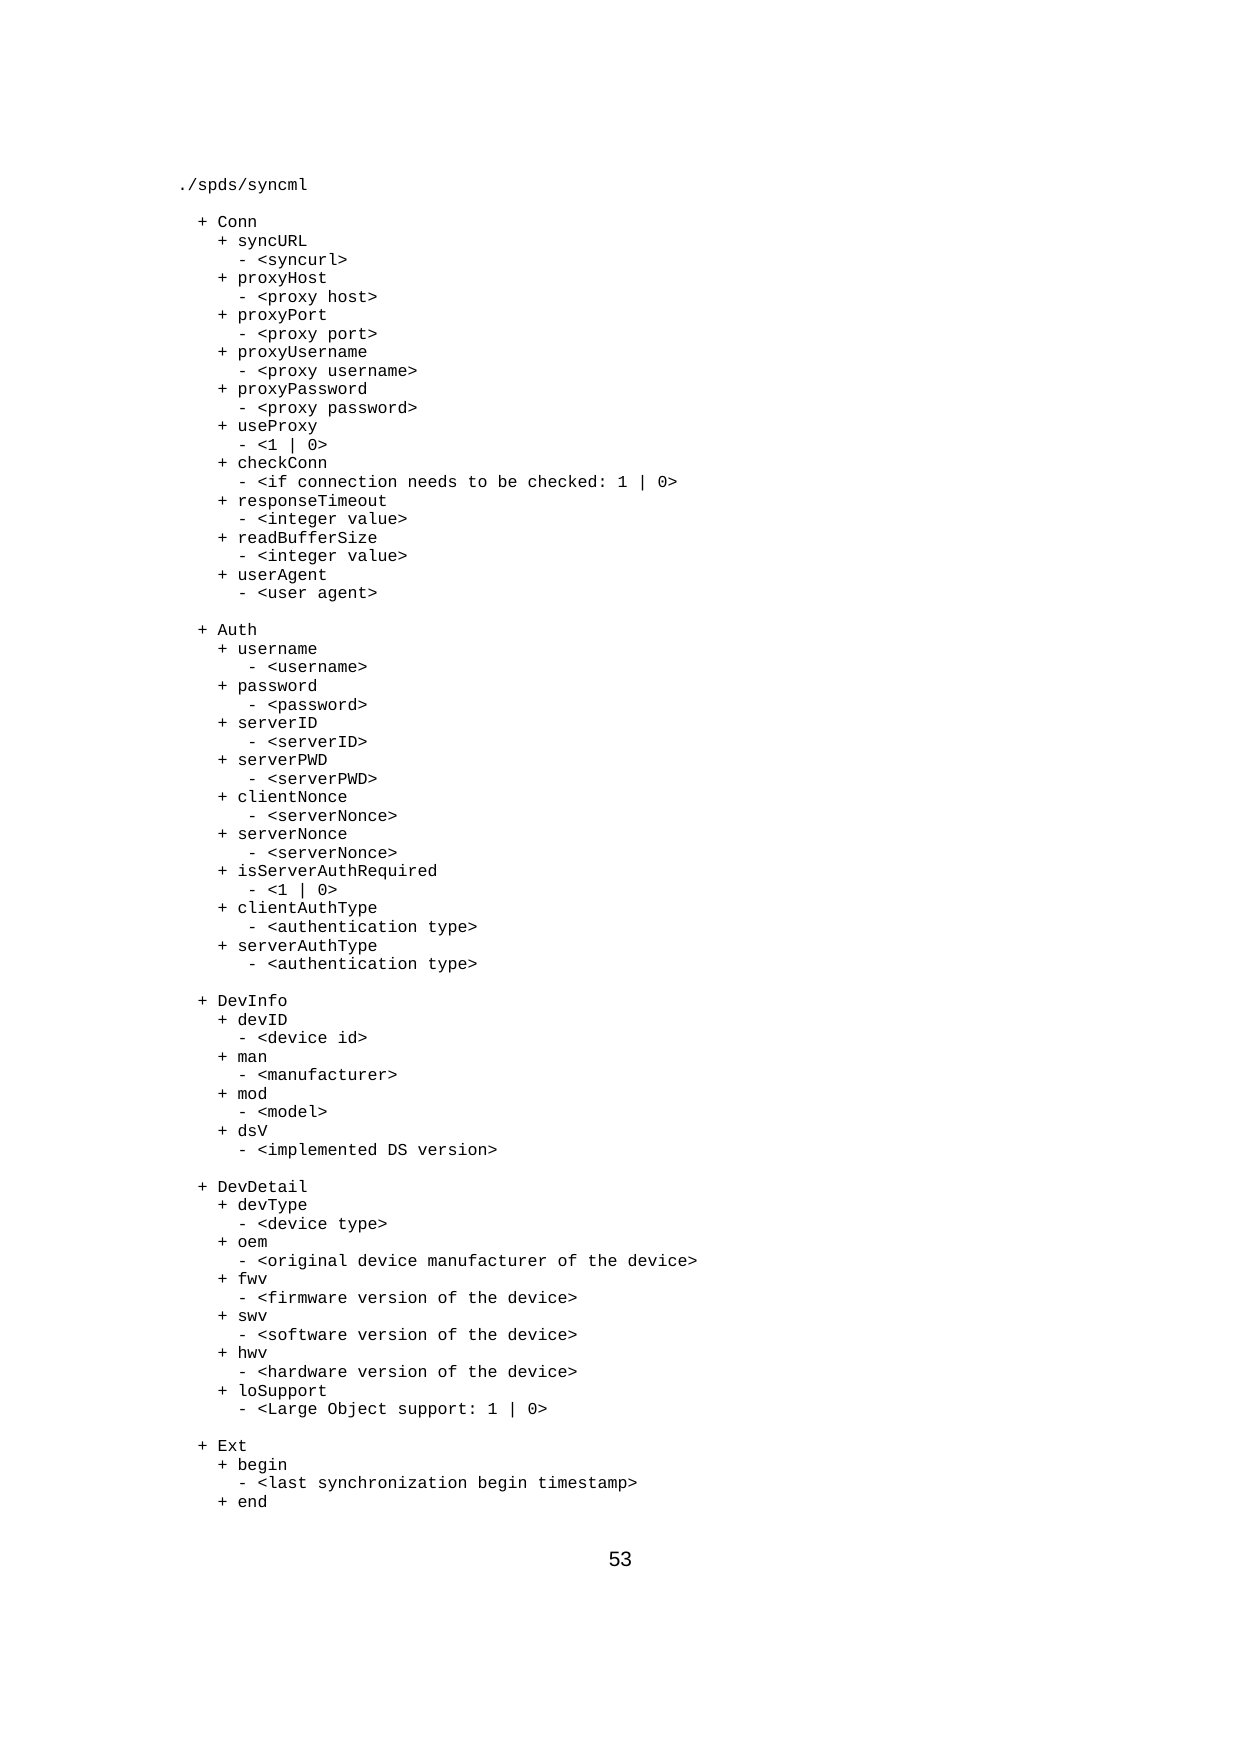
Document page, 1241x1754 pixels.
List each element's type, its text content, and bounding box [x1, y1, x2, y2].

text - <proxy port> [177, 326, 1063, 344]
text + userAgent [177, 567, 1063, 585]
text + fwv [177, 1271, 1063, 1290]
text + Auth [177, 622, 1063, 641]
text - <serverPWD> [177, 771, 1063, 789]
text + man [177, 1049, 1063, 1067]
text - <last synchronization begin timestamp> [177, 1475, 1063, 1494]
text - <1 | 0> [177, 437, 1063, 455]
text - <1 | 0> [177, 882, 1063, 900]
text ./spds/syncml [177, 177, 1063, 196]
text - <device type> [177, 1216, 1063, 1234]
text + clientAuthType [177, 900, 1063, 919]
text + useProxy [177, 418, 1063, 437]
text - <Large Object support: 1 | 0> [177, 1401, 1063, 1419]
text - <implemented DS version> [177, 1141, 1063, 1160]
text + isServerAuthRequired [177, 863, 1063, 882]
text + proxyPort [177, 307, 1063, 326]
text - <if connection needs to be checked: 1 | 0> [177, 474, 1063, 492]
text - <syncurl> [177, 251, 1063, 270]
text + begin [177, 1457, 1063, 1475]
text + syncURL [177, 233, 1063, 251]
text + responseTimeout [177, 492, 1063, 511]
text + hwv [177, 1345, 1063, 1364]
text - <authentication type> [177, 956, 1063, 974]
text + swv [177, 1308, 1063, 1327]
text + Ext [177, 1438, 1063, 1457]
text + mod [177, 1086, 1063, 1104]
text + serverAuthType [177, 937, 1063, 956]
text - <serverNonce> [177, 808, 1063, 826]
text - <manufacturer> [177, 1067, 1063, 1086]
text + serverID [177, 715, 1063, 733]
text + clientNonce [177, 789, 1063, 808]
text - <integer value> [177, 548, 1063, 567]
text + checkConn [177, 455, 1063, 474]
text - <proxy host> [177, 288, 1063, 307]
text + password [177, 678, 1063, 696]
text - <proxy password> [177, 400, 1063, 418]
text + proxyHost [177, 270, 1063, 288]
text + loSupport [177, 1382, 1063, 1401]
text + username [177, 641, 1063, 659]
text - <authentication type> [177, 919, 1063, 937]
text + proxyPassword [177, 381, 1063, 400]
text + devType [177, 1197, 1063, 1216]
text + Conn [177, 214, 1063, 233]
text - <device id> [177, 1030, 1063, 1049]
text - <password> [177, 696, 1063, 715]
text - <hardware version of the device> [177, 1364, 1063, 1382]
text - <software version of the device> [177, 1327, 1063, 1345]
text + DevInfo [177, 993, 1063, 1012]
text - <user agent> [177, 585, 1063, 604]
text - <original device manufacturer of the device> [177, 1253, 1063, 1271]
text + readBufferSize [177, 529, 1063, 548]
text + DevDetail [177, 1178, 1063, 1197]
text - <model> [177, 1104, 1063, 1123]
text + dsV [177, 1123, 1063, 1141]
text - <serverNonce> [177, 845, 1063, 863]
text + end [177, 1494, 1063, 1512]
text + oem [177, 1234, 1063, 1253]
text + serverNonce [177, 826, 1063, 845]
text - <firmware version of the device> [177, 1290, 1063, 1308]
text + serverPWD [177, 752, 1063, 771]
text - <username> [177, 659, 1063, 678]
text - <serverID> [177, 733, 1063, 752]
text - <integer value> [177, 511, 1063, 529]
text - <proxy username> [177, 363, 1063, 381]
text + proxyUsername [177, 344, 1063, 363]
text + devID [177, 1012, 1063, 1030]
